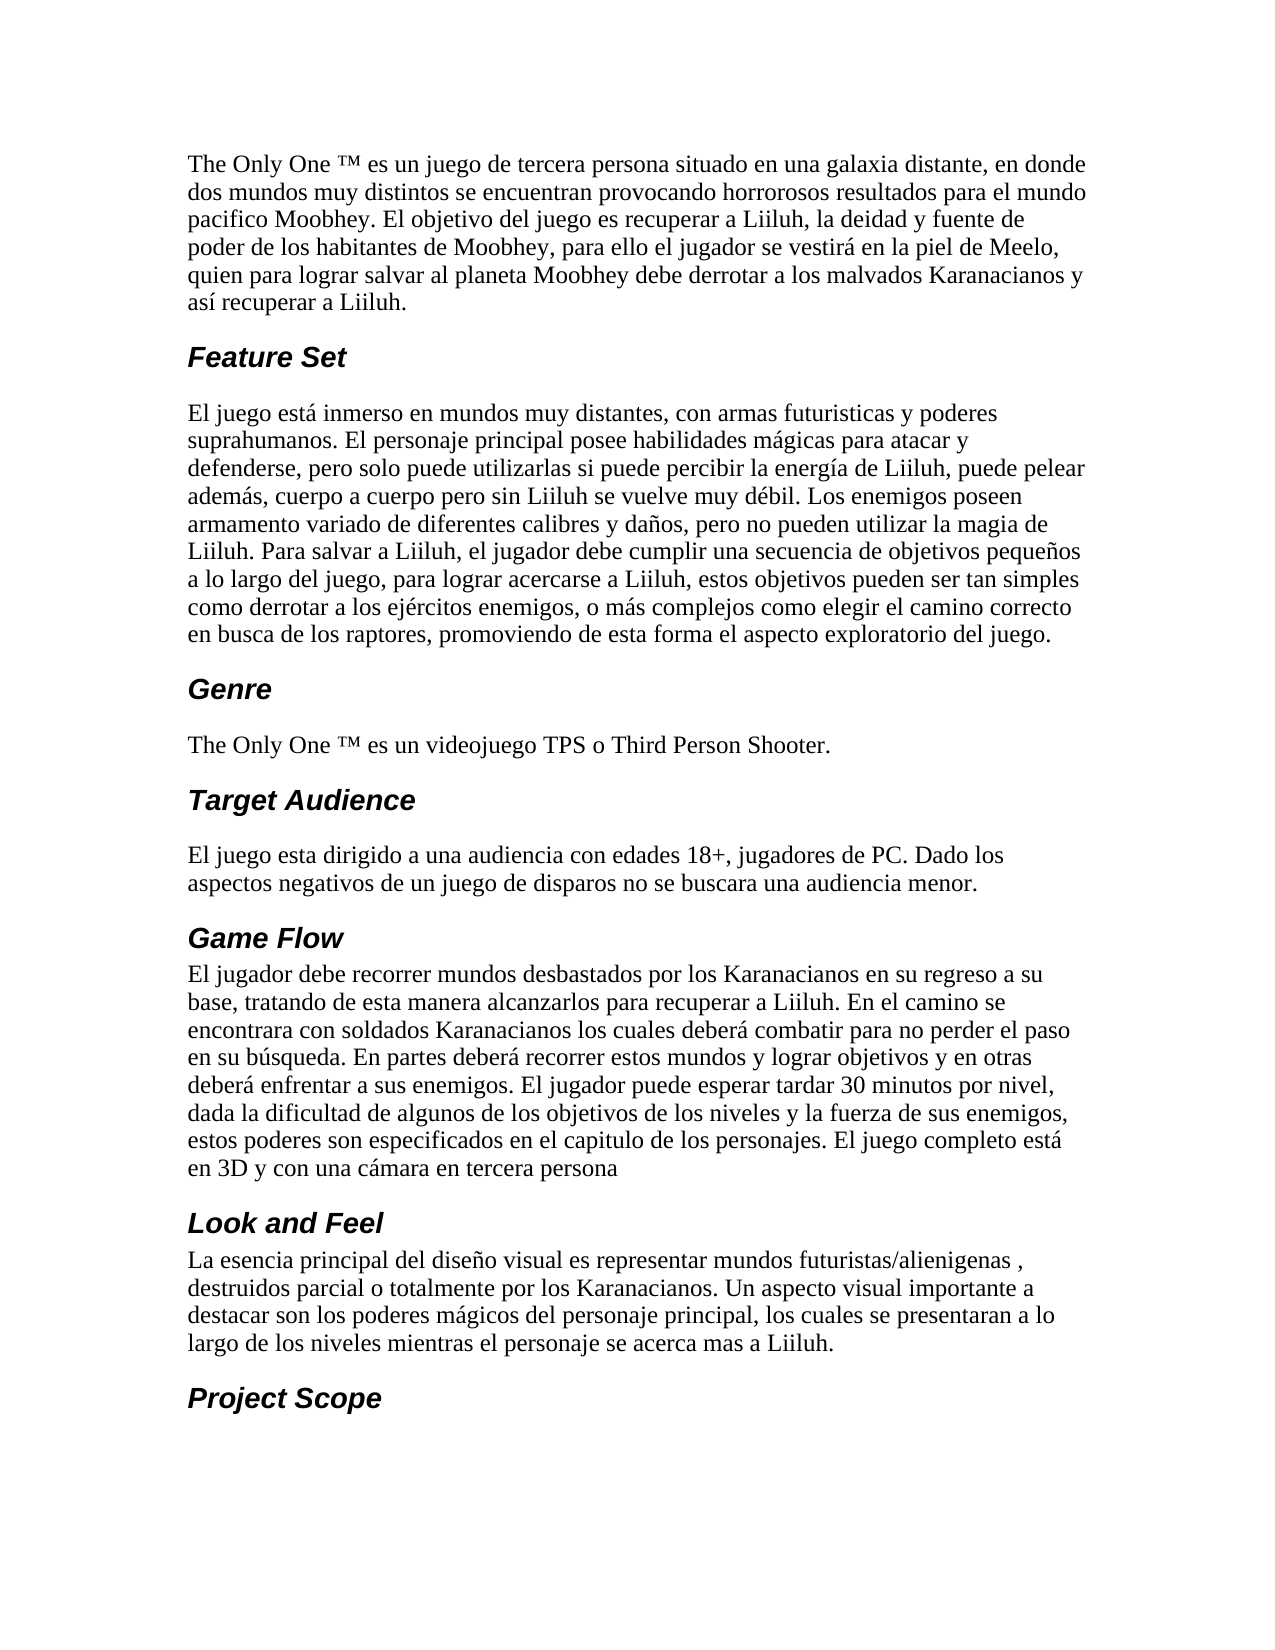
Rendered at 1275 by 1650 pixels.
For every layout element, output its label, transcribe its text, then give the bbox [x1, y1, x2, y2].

subtitle Target Audience [187, 783, 1087, 816]
text El juego esta dirigido a una audiencia con edades 18+, jugadores de PC. Dado los aspectos negativos de un juego de disparos no se buscara una audiencia menor. [187, 841, 1087, 897]
subtitle Feature Set [187, 341, 1087, 374]
text La esencia principal del diseño visual es representar mundos futuristas/alienigenas , destruidos parcial o totalmente por los Karanacianos. Un aspecto visual importante a destacar son los poderes mágicos del personaje principal, los cuales se presentaran a lo largo de los niveles mientras el personaje se acerca mas a Liiluh. [187, 1246, 1087, 1357]
subtitle Project Scope [187, 1382, 1087, 1414]
text El juego está inmerso en mundos muy distantes, con armas futuristicas y poderes suprahumanos. El personaje principal posee habilidades mágicas para atacar y defenderse, pero solo puede utilizarlas si puede percibir la energía de Liiluh, puede pelear además, cuerpo a cuerpo pero sin Liiluh se vuelve muy débil. Los enemigos poseen armamento variado de diferentes calibres y daños, pero no pueden utilizar la magia de Liiluh. Para salvar a Liiluh, el jugador debe cumplir una secuencia de objetivos pequeños a lo largo del juego, para lograr acercarse a Liiluh, estos objetivos pueden ser tan simples como derrotar a los ejércitos enemigos, o más complejos como elegir el camino correcto en busca de los raptores, promoviendo de esta forma el aspecto exploratorio del juego. [187, 399, 1087, 648]
subtitle Look and Feel [187, 1207, 1087, 1240]
text The Only One ™ es un videojuego TPS o Third Person Shooter. [187, 731, 1087, 758]
text El jugador debe recorrer mundos desbastados por los Karanacianos en su regreso a su base, tratando de esta manera alcanzarlos para recuperar a Liiluh. En el camino se encontrara con soldados Karanacianos los cuales deberá combatir para no perder el paso en su búsqueda. En partes deberá recorrer estos mundos y lograr objetivos y en otras deberá enfrentar a sus enemigos. El jugador puede esperar tardar 30 minutos por nivel, dada la dificultad de algunos de los objetivos de los niveles y la fuerza de sus enemigos, estos poderes son especificados en el capitulo de los personajes. El juego completo está en 3D y con una cámara en tercera persona [187, 960, 1087, 1182]
subtitle Game Flow [187, 922, 1087, 954]
text The Only One ™ es un juego de tercera persona situado en una galaxia distante, en donde dos mundos muy distintos se encuentran provocando horrorosos resultados para el mundo pacifico Moobhey. El objetivo del juego es recuperar a Liiluh, la deidad y fuente de poder de los habitantes de Moobhey, para ello el jugador se vestirá en la piel de Meelo, quien para lograr salvar al planeta Moobhey debe derrotar a los malvados Karanacianos y así recuperar a Liiluh. [187, 150, 1087, 316]
subtitle Genre [187, 673, 1087, 706]
